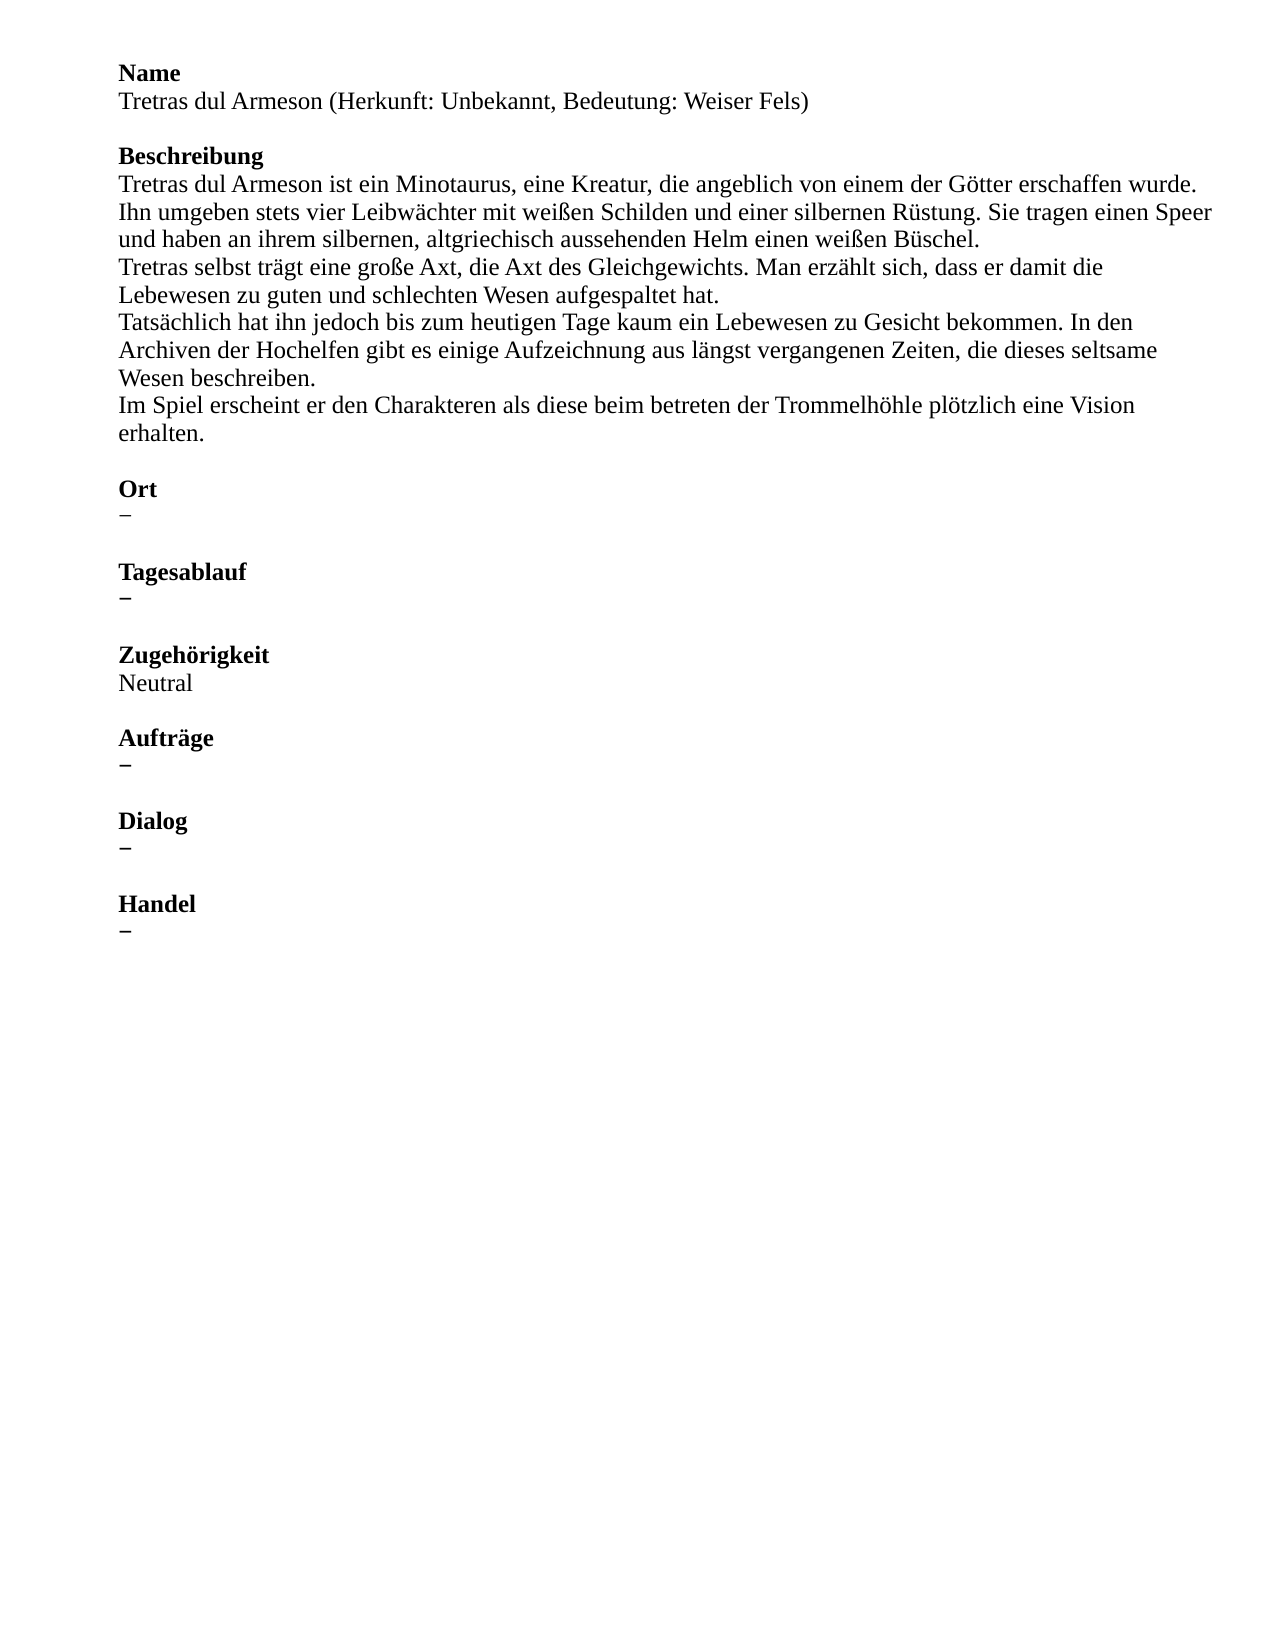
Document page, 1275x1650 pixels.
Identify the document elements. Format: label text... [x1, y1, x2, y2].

text Neutral [118, 669, 1216, 696]
text − [118, 918, 1216, 946]
text Zugehörigkeit [118, 641, 1216, 669]
text − [118, 835, 1216, 863]
text Tretras dul Armeson ist ein Minotaurus, eine Kreatur, die angeblich von einem der Götter erschaffen wurde. Ihn umgeben stets vier Leibwächter mit weißen Schilden und einer silbernen Rüstung. Sie tragen einen Speer und haben an ihrem silbernen, altgriechisch aussehenden Helm einen weißen Büschel. Tretras selbst trägt eine große Axt, die Axt des Gleichgewichts. Man erzählt sich, dass er damit die Lebewesen zu guten und schlechten Wesen aufgespaltet hat. Tatsächlich hat ihn jedoch bis zum heutigen Tage kaum ein Lebewesen zu Gesicht bekommen. In den Archiven der Hochelfen gibt es einige Aufzeichnung aus längst vergangenen Zeiten, die dieses seltsame Wesen beschreiben. Im Spiel erscheint er den Charakteren als diese beim betreten der Trommelhöhle plötzlich eine Vision erhalten. [118, 170, 1216, 447]
text Aufträge [118, 724, 1216, 752]
text − [118, 586, 1216, 613]
text Beschreibung [118, 142, 1216, 170]
text − [118, 752, 1216, 779]
text Dialog [118, 807, 1216, 835]
text Name [118, 59, 1216, 87]
text − [118, 502, 1216, 530]
text Tagesablauf [118, 558, 1216, 586]
text Handel [118, 890, 1216, 918]
text Tretras dul Armeson (Herkunft: Unbekannt, Bedeutung: Weiser Fels) [118, 87, 1216, 114]
text Ort [118, 475, 1216, 502]
